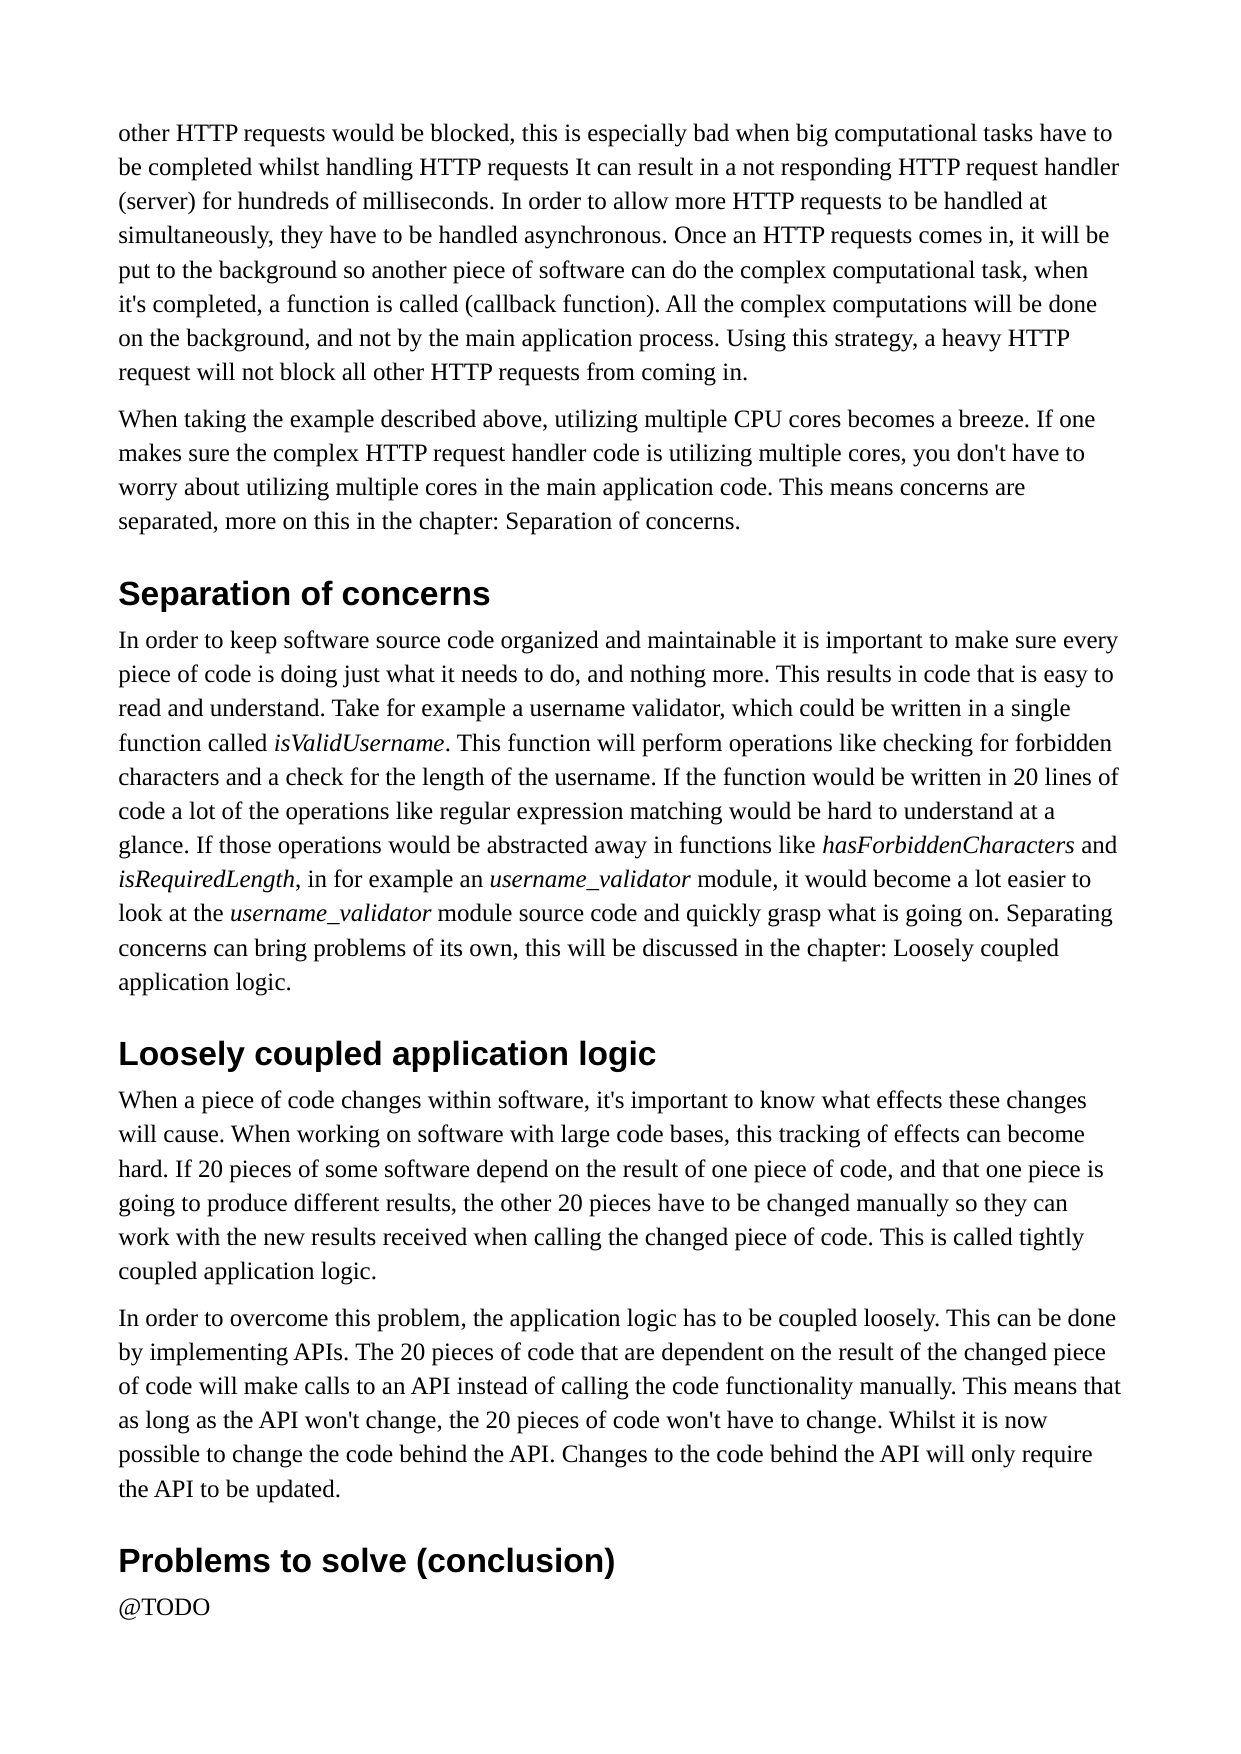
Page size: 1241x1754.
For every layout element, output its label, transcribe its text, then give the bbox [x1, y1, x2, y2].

subtitle Problems to solve (conclusion) [118, 1541, 1122, 1580]
text When a piece of code changes within software, it's important to know what effects these changes will cause. When working on software with large code bases, this tracking of effects can become hard. If 20 pieces of some software depend on the result of one piece of code, and that one piece is going to produce different results, the other 20 pieces have to be changed manually so they can work with the new results received when calling the changed piece of code. This is called tightly coupled application logic. [118, 1085, 1122, 1285]
subtitle Separation of concerns [118, 574, 1122, 613]
text other HTTP requests would be blocked, this is especially bad when big computational tasks have to be completed whilst handling HTTP requests It can result in a not responding HTTP request handler (server) for hundreds of milliseconds. In order to allow more HTTP requests to be handled at simultaneously, they have to be handled asynchronous. Once an HTTP requests comes in, it will be put to the background so another piece of software can do the complex computational task, when it's completed, a function is called (callback function). All the complex computations will be done on the background, and not by the main application process. Using this strategy, a heavy HTTP request will not block all other HTTP requests from coming in. [118, 118, 1122, 386]
text When taking the example described above, utilizing multiple CPU cores becomes a breeze. If one makes sure the complex HTTP request handler code is utilizing multiple cores, you don't have to worry about utilizing multiple cores in the main application code. This means concerns are separated, more on this in the chapter: Separation of concerns. [118, 404, 1122, 535]
text @TODO [118, 1592, 1122, 1621]
text In order to overcome this problem, the application logic has to be coupled loosely. This can be done by implementing APIs. The 20 pieces of code that are dependent on the result of the changed piece of code will make calls to an API instead of calling the code functionality manually. This means that as long as the API won't change, the 20 pieces of code won't have to change. Whilst it is now possible to change the code behind the API. Changes to the code behind the API will only require the API to be updated. [118, 1303, 1122, 1502]
subtitle Loosely coupled application logic [118, 1034, 1122, 1073]
text In order to keep software source code organized and maintainable it is important to make sure every piece of code is doing just what it needs to do, and nothing more. This results in code that is easy to read and understand. Take for example a username validator, which could be written in a single function called isValidUsername. This function will perform operations like checking for forbidden characters and a check for the length of the username. If the function would be written in 20 lines of code a lot of the operations like regular expression matching would be hard to understand at a glance. If those operations would be abstracted away in functions like hasForbiddenCharacters and isRequiredLength, in for example an username_validator module, it would become a lot easier to look at the username_validator module source code and quickly grasp what is going on. Separating concerns can bring problems of its own, this will be discussed in the chapter: Loosely coupled application logic. [118, 625, 1122, 996]
